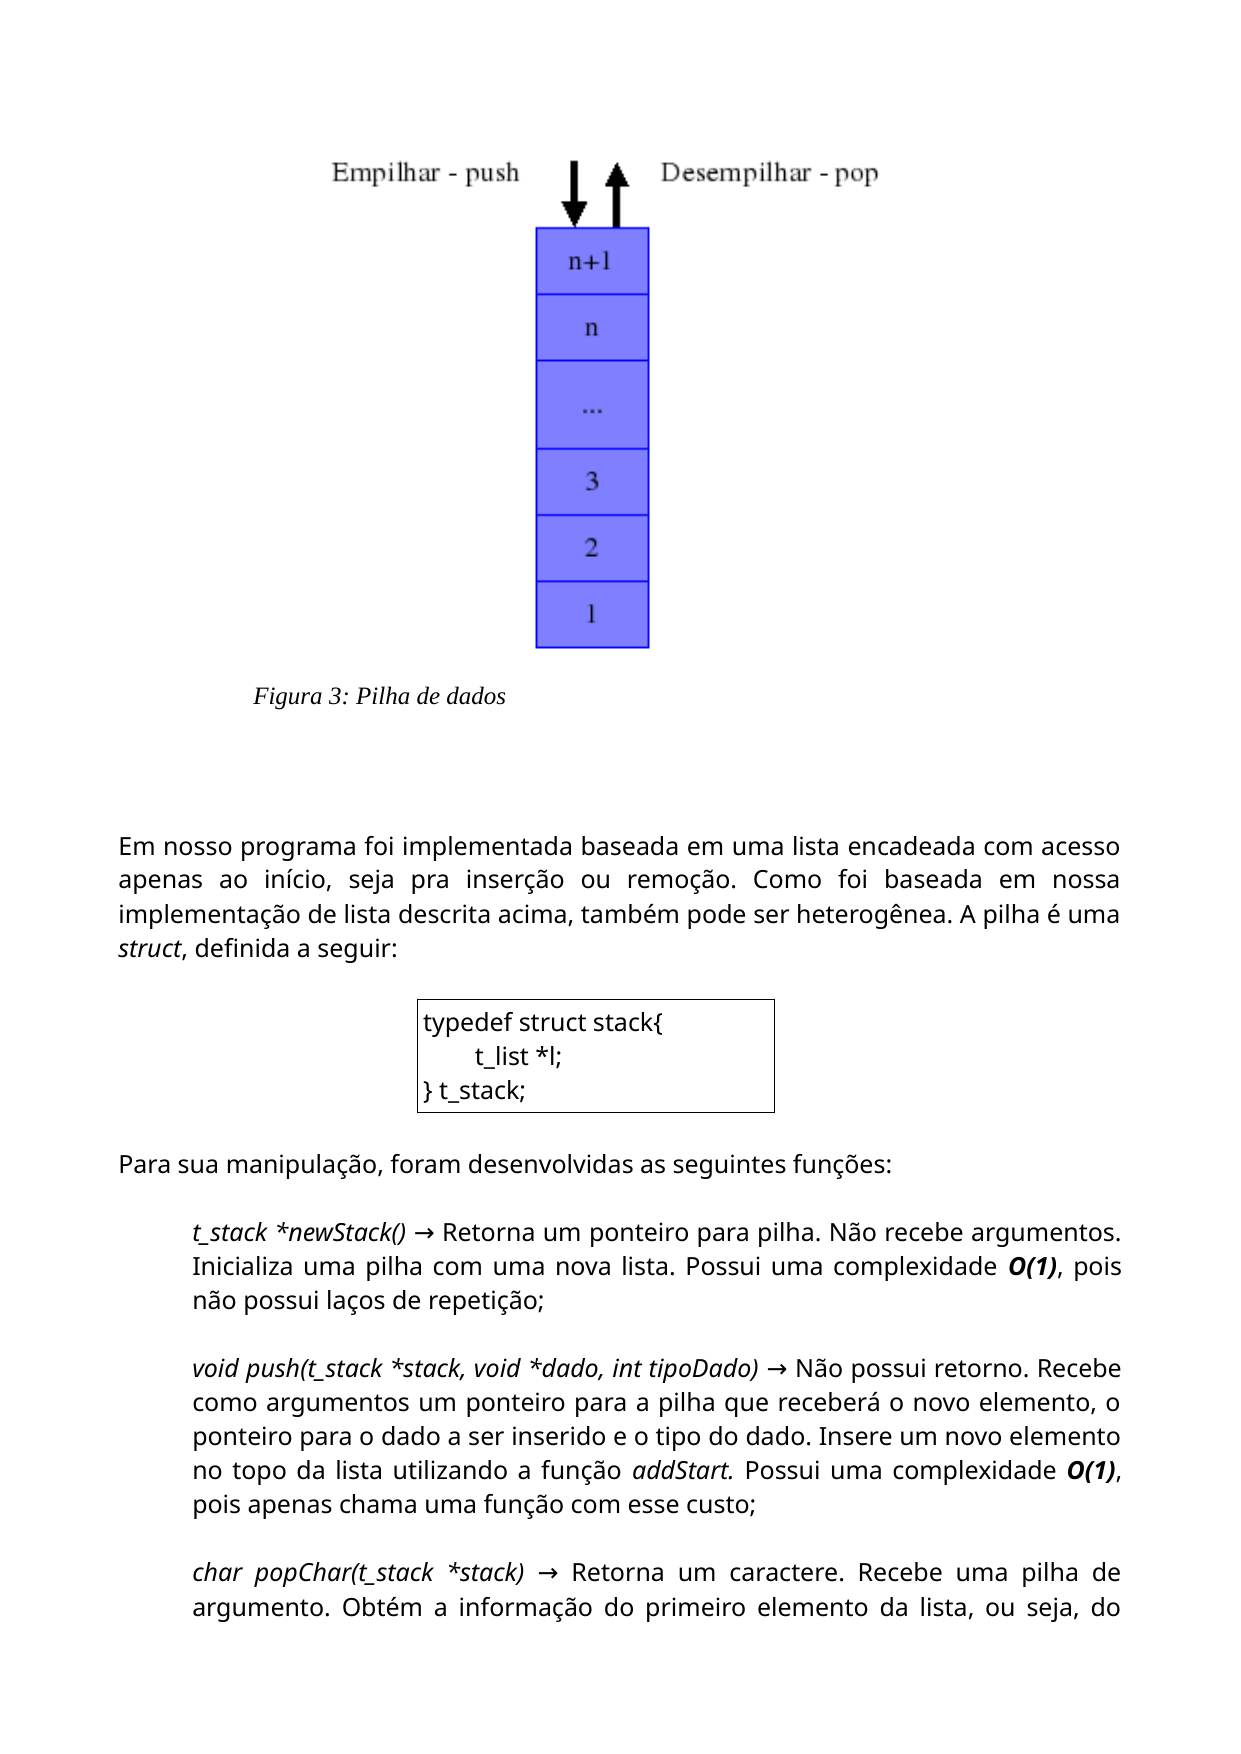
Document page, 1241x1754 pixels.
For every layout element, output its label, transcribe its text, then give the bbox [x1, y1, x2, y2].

text Em nosso programa foi implementada baseada em uma lista encadeada com acesso apenas ao início, seja pra inserção ou remoção. Como foi baseada em nossa implementação de lista descrita acima, também pode ser heterogênea. A pilha é uma struct, definida a seguir: [118, 828, 1122, 964]
table_header typedef struct stack{ t_list *l; } t_stack; [418, 1000, 774, 1112]
text Figura 3: Pilha de dados [253, 682, 987, 710]
text char popChar(t_stack *stack) → Retorna um caractere. Recebe uma pilha de argumento. Obtém a informação do primeiro elemento da lista, ou seja, do [192, 1555, 1122, 1623]
picture [253, 130, 988, 682]
text void push(t_stack *stack, void *dado, int tipoDado) → Não possui retorno. Recebe como argumentos um ponteiro para a pilha que receberá o novo elemento, o ponteiro para o dado a ser inserido e o tipo do dado. Insere um novo elemento no topo da lista utilizando a função addStart. Possui uma complexidade O(1), pois apenas chama uma função com esse custo; [192, 1351, 1122, 1521]
text t_stack *newStack() → Retorna um ponteiro para pilha. Não recebe argumentos. Inicializa uma pilha com uma nova lista. Possui uma complexidade O(1), pois não possui laços de repetição; [192, 1214, 1122, 1317]
text Para sua manipulação, foram desenvolvidas as seguintes funções: [118, 1146, 1122, 1180]
